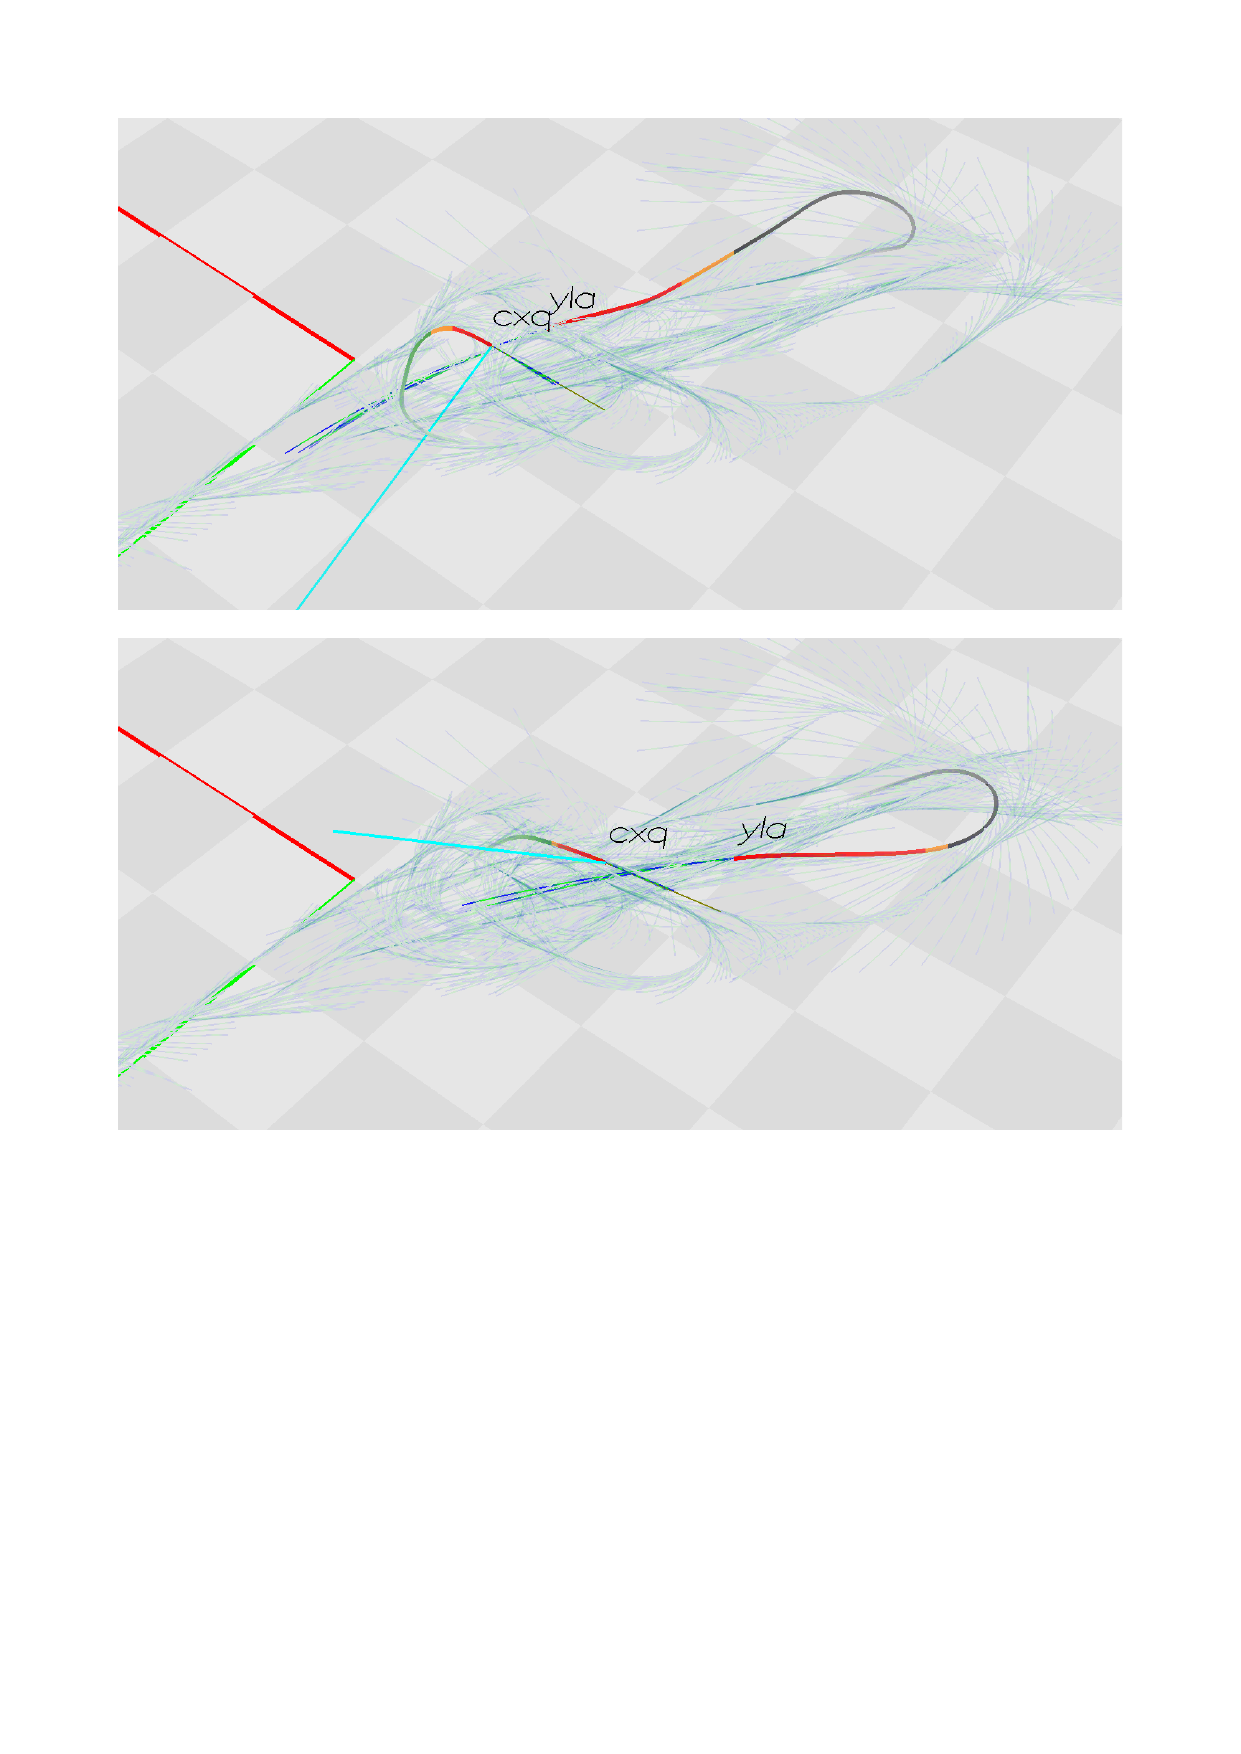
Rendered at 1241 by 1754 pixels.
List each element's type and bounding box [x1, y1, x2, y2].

picture [118, 118, 1123, 610]
picture [118, 638, 1123, 1130]
